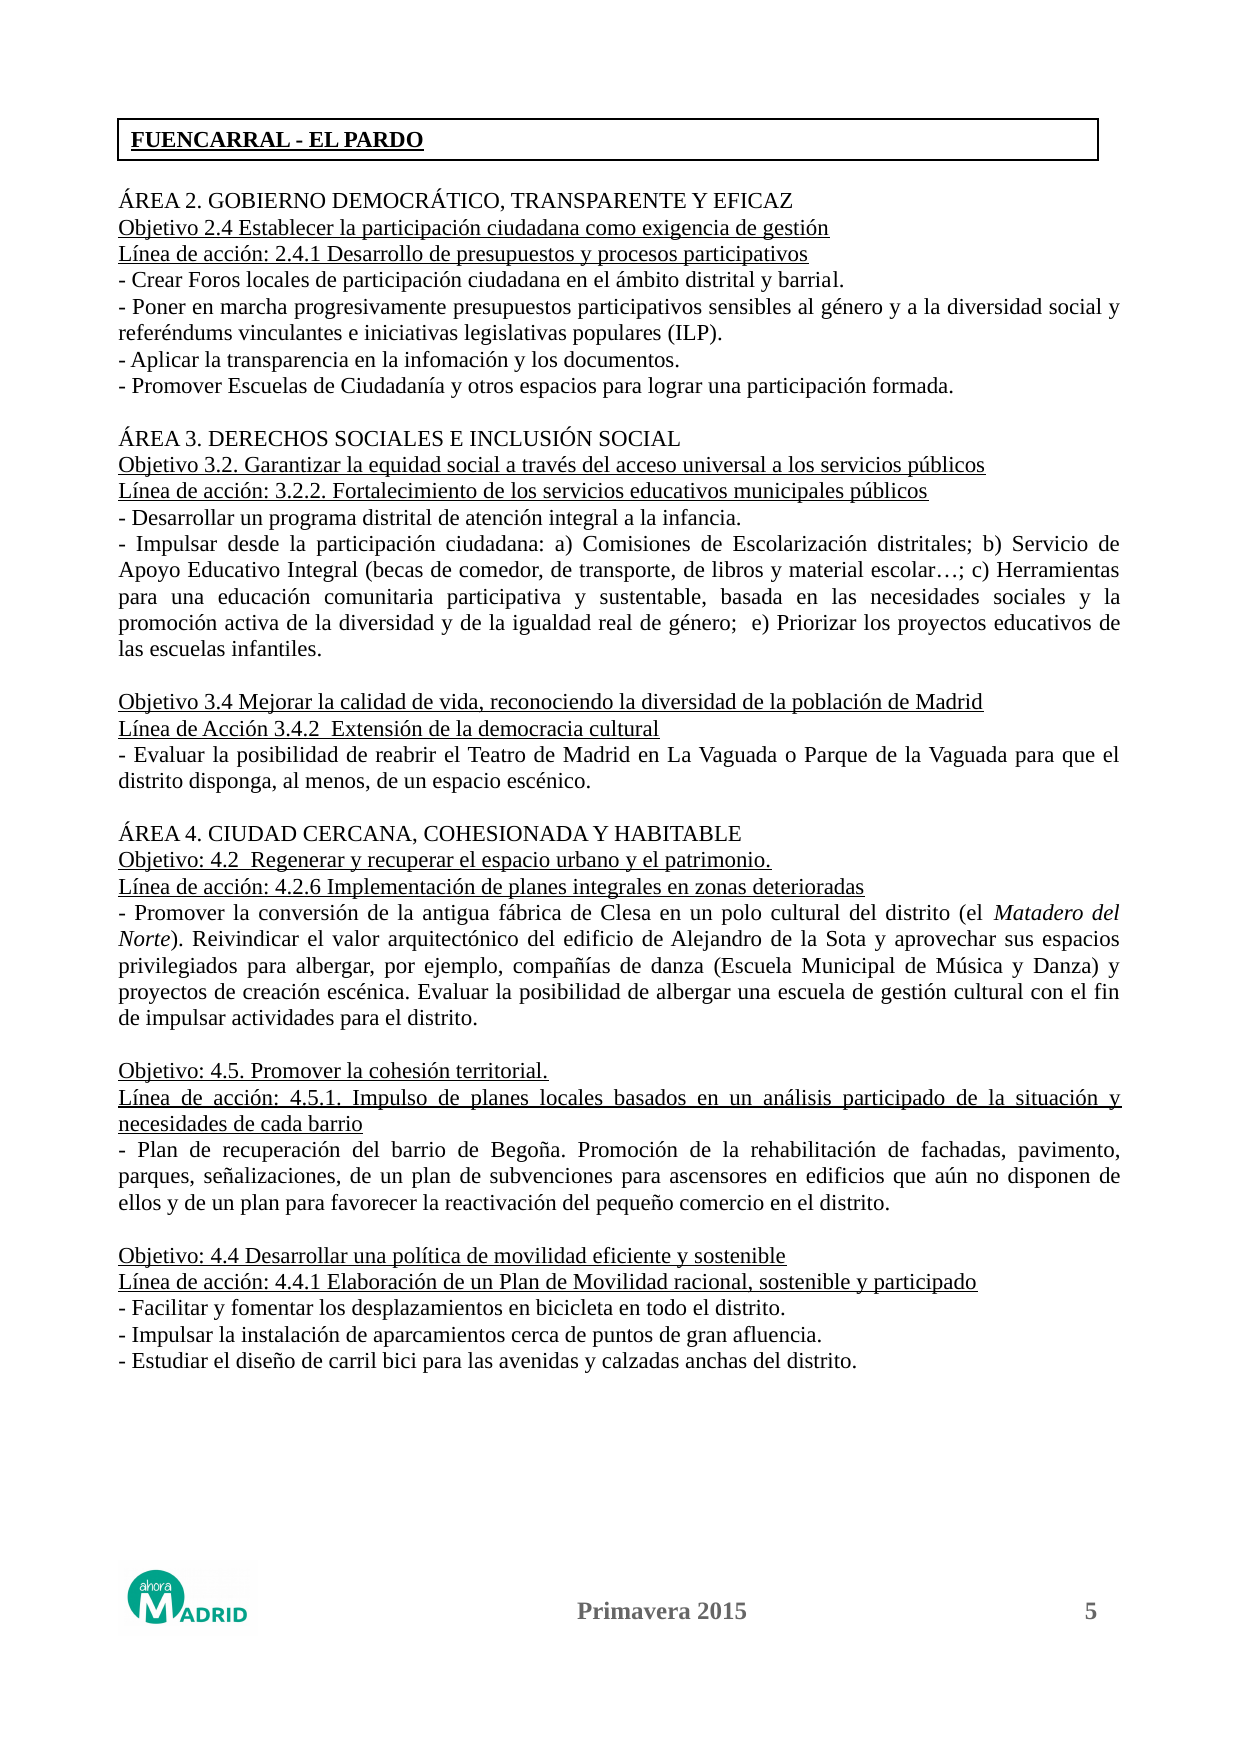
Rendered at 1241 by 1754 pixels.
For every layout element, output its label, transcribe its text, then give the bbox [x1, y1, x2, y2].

text ÁREA 3. DERECHOS SOCIALES E INCLUSIÓN SOCIAL [681, 425, 1122, 451]
text - Evaluar la posibilidad de reabrir el Teatro de Madrid en La Vaguada o Parque de la Vaguada para que el distrito disponga, al menos, de un espacio escénico. [592, 767, 1122, 794]
text Línea de Acción 3.4.2 Extensión de la democracia cultural [118, 714, 1122, 741]
text Objetivo: 4.4 Desarrollar una política de movilidad eficiente y sostenible [786, 1242, 1122, 1268]
text - Facilitar y fomentar los desplazamientos en bicicleta en todo el distrito. [787, 1294, 1122, 1321]
table_header FUENCARRAL - EL PARDO [119, 120, 1097, 159]
text Objetivo 3.4 Mejorar la calidad de vida, reconociendo la diversidad de la población de Madrid [984, 688, 1122, 714]
text ÁREA 2. GOBIERNO DEMOCRÁTICO, TRANSPARENTE Y EFICAZ [118, 187, 1122, 214]
picture [118, 1560, 259, 1636]
text - Promover la conversión de la antigua fábrica de Clesa en un polo cultural del distrito (el Matadero del Norte). Reivindicar el valor arquitectónico del edificio de Alejandro de la Sota y aprovechar sus espacios privilegiados para albergar, por ejemplo, compañías de danza (Escuela Municipal de Música y Danza) y proyectos de creación escénica. Evaluar la posibilidad de albergar una escuela de gestión cultural con el fin de impulsar actividades para el distrito. [118, 1004, 1122, 1031]
text Objetivo 3.2. Garantizar la equidad social a través del acceso universal a los servicios públicos [986, 451, 1122, 477]
text - Estudiar el diseño de carril bici para las avenidas y calzadas anchas del distrito. [864, 1347, 1122, 1373]
text - Aplicar la transparencia en la infomación y los documentos. [681, 346, 1122, 372]
text - Poner en marcha progresivamente presupuestos participativos sensibles al género y a la diversidad social y referéndums vinculantes e iniciativas legislativas populares (ILP). [723, 319, 1122, 346]
text Objetivo: 4.5. Promover la cohesión territorial. [548, 1057, 1122, 1083]
text Línea de acción: 3.2.2. Fortalecimiento de los servicios educativos municipales públicos [118, 477, 1122, 504]
text Objetivo: 4.2 Regenerar y recuperar el espacio urbano y el patrimonio. [772, 846, 1122, 873]
text Línea de acción: 4.4.1 Elaboración de un Plan de Movilidad racional, sostenible y participado [977, 1268, 1122, 1294]
text ÁREA 4. CIUDAD CERCANA, COHESIONADA Y HABITABLE [742, 820, 1122, 846]
text - Crear Foros locales de participación ciudadana en el ámbito distrital y barrial. [844, 267, 1122, 293]
text - Plan de recuperación del barrio de Begoña. Promoción de la rehabilitación de fachadas, pavimento, parques, señalizaciones, de un plan de subvenciones para ascensores en edificios que aún no disponen de ellos y de un plan para favorecer la reactivación del pequeño comercio en el distrito. [891, 1189, 1122, 1215]
text Línea de acción: 4.5.1. Impulso de planes locales basados en un análisis participado de la situación y necesidades de cada barrio [363, 1110, 1122, 1136]
text Línea de acción: 4.2.6 Implementación de planes integrales en zonas deterioradas [865, 873, 1122, 899]
text - Impulsar la instalación de aparcamientos cerca de puntos de gran afluencia. [823, 1321, 1122, 1347]
text Objetivo 2.4 Establecer la participación ciudadana como exigencia de gestión [830, 214, 1122, 240]
text - Impulsar desde la participación ciudadana: a) Comisiones de Escolarización distritales; b) Servicio de Apoyo Educativo Integral (becas de comedor, de transporte, de libros y material escolar…; c) Herramientas para una educación comunitaria participativa y sustentable, basada en las necesidades sociales y la promoción activa de la diversidad y de la igualdad real de género; e) Priorizar los proyectos educativos de las escuelas infantiles. [328, 636, 1122, 662]
text - Desarrollar un programa distrital de atención integral a la infancia. [742, 504, 1122, 530]
text Línea de acción: 2.4.1 Desarrollo de presupuestos y procesos participativos [809, 240, 1122, 267]
text - Promover Escuelas de Ciudadanía y otros espacios para lograr una participación formada. [955, 372, 1122, 398]
text - Crear Foros locales de participación ciudadana en el ámbito distrital y barrial. [118, 267, 832, 293]
